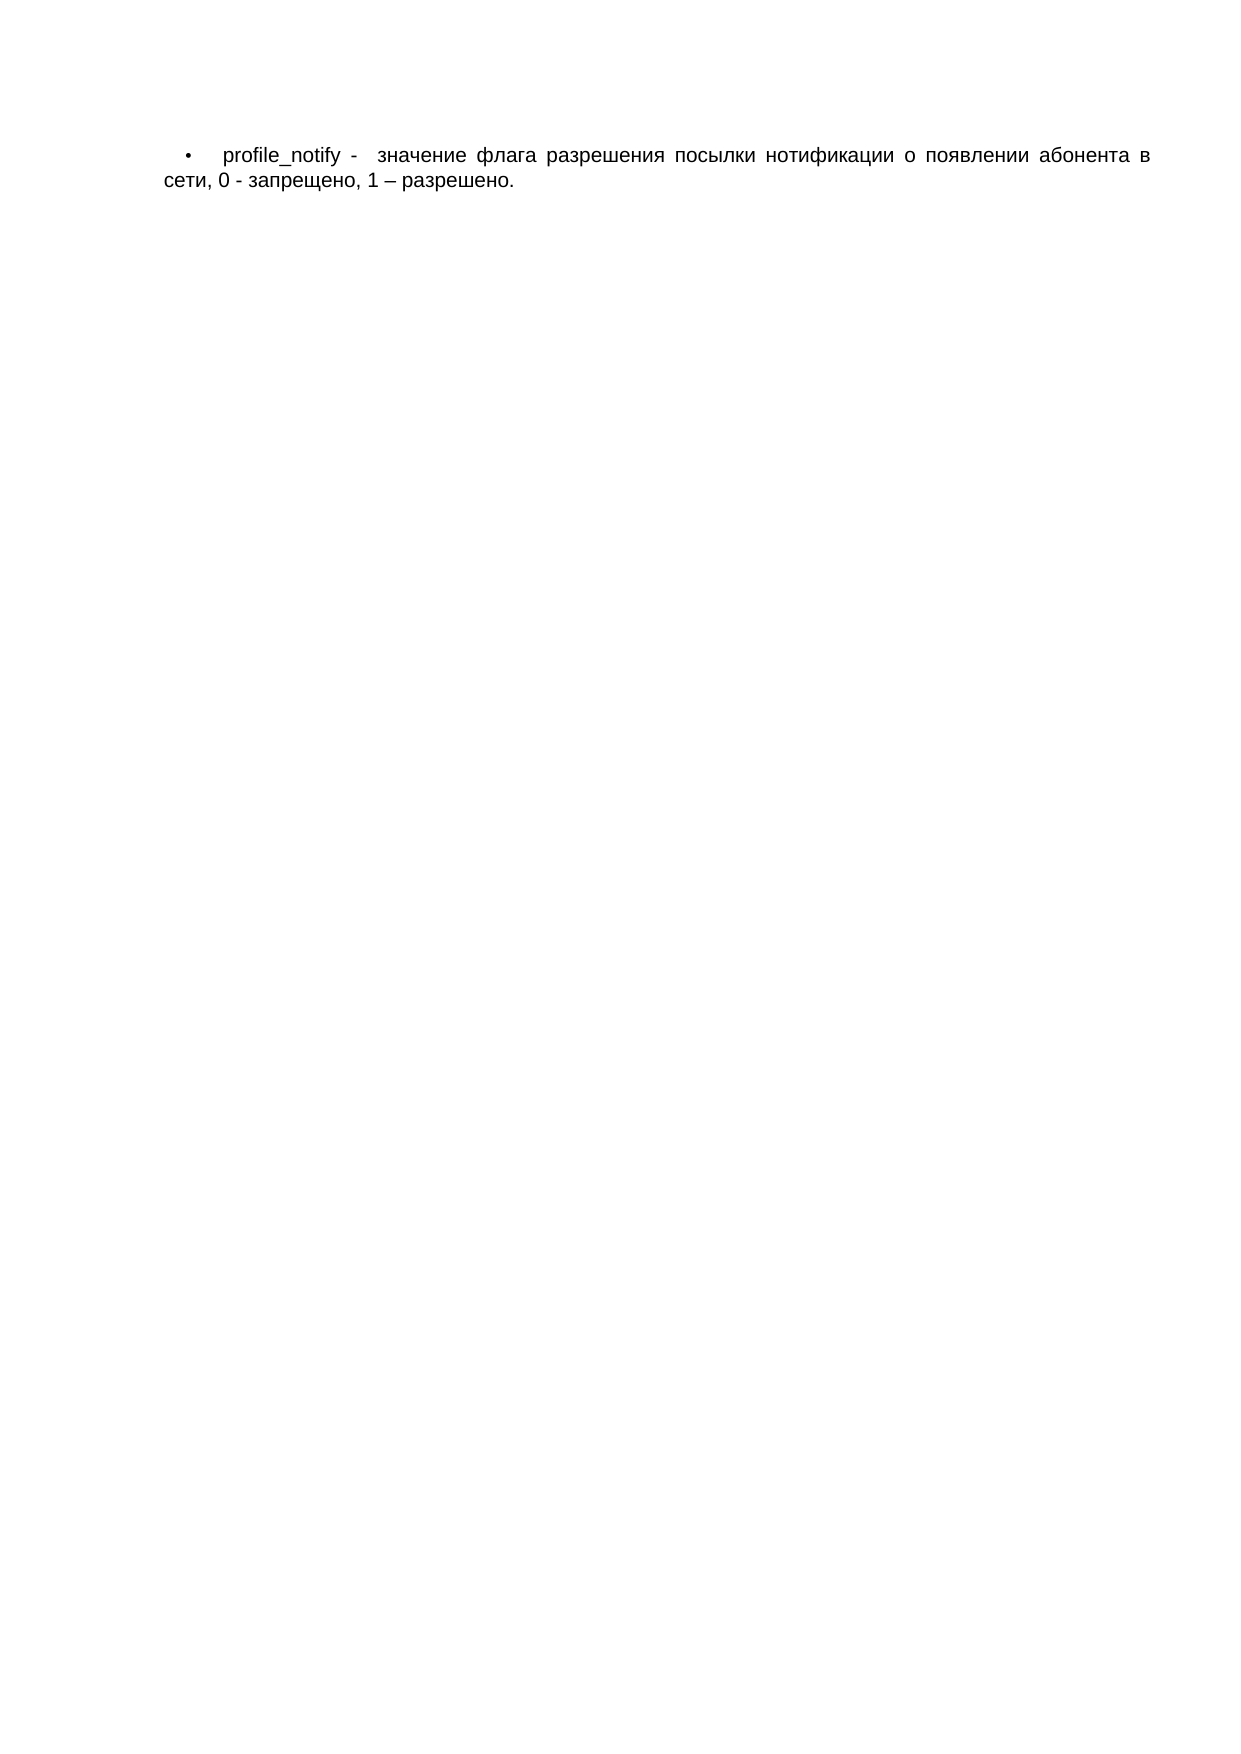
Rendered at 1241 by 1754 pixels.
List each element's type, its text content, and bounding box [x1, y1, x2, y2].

list profile_notify - значение флага разрешения посылки нотификации о появлении абонента в сети, 0 - запрещено, 1 – разрешено. [126, 142, 1152, 192]
